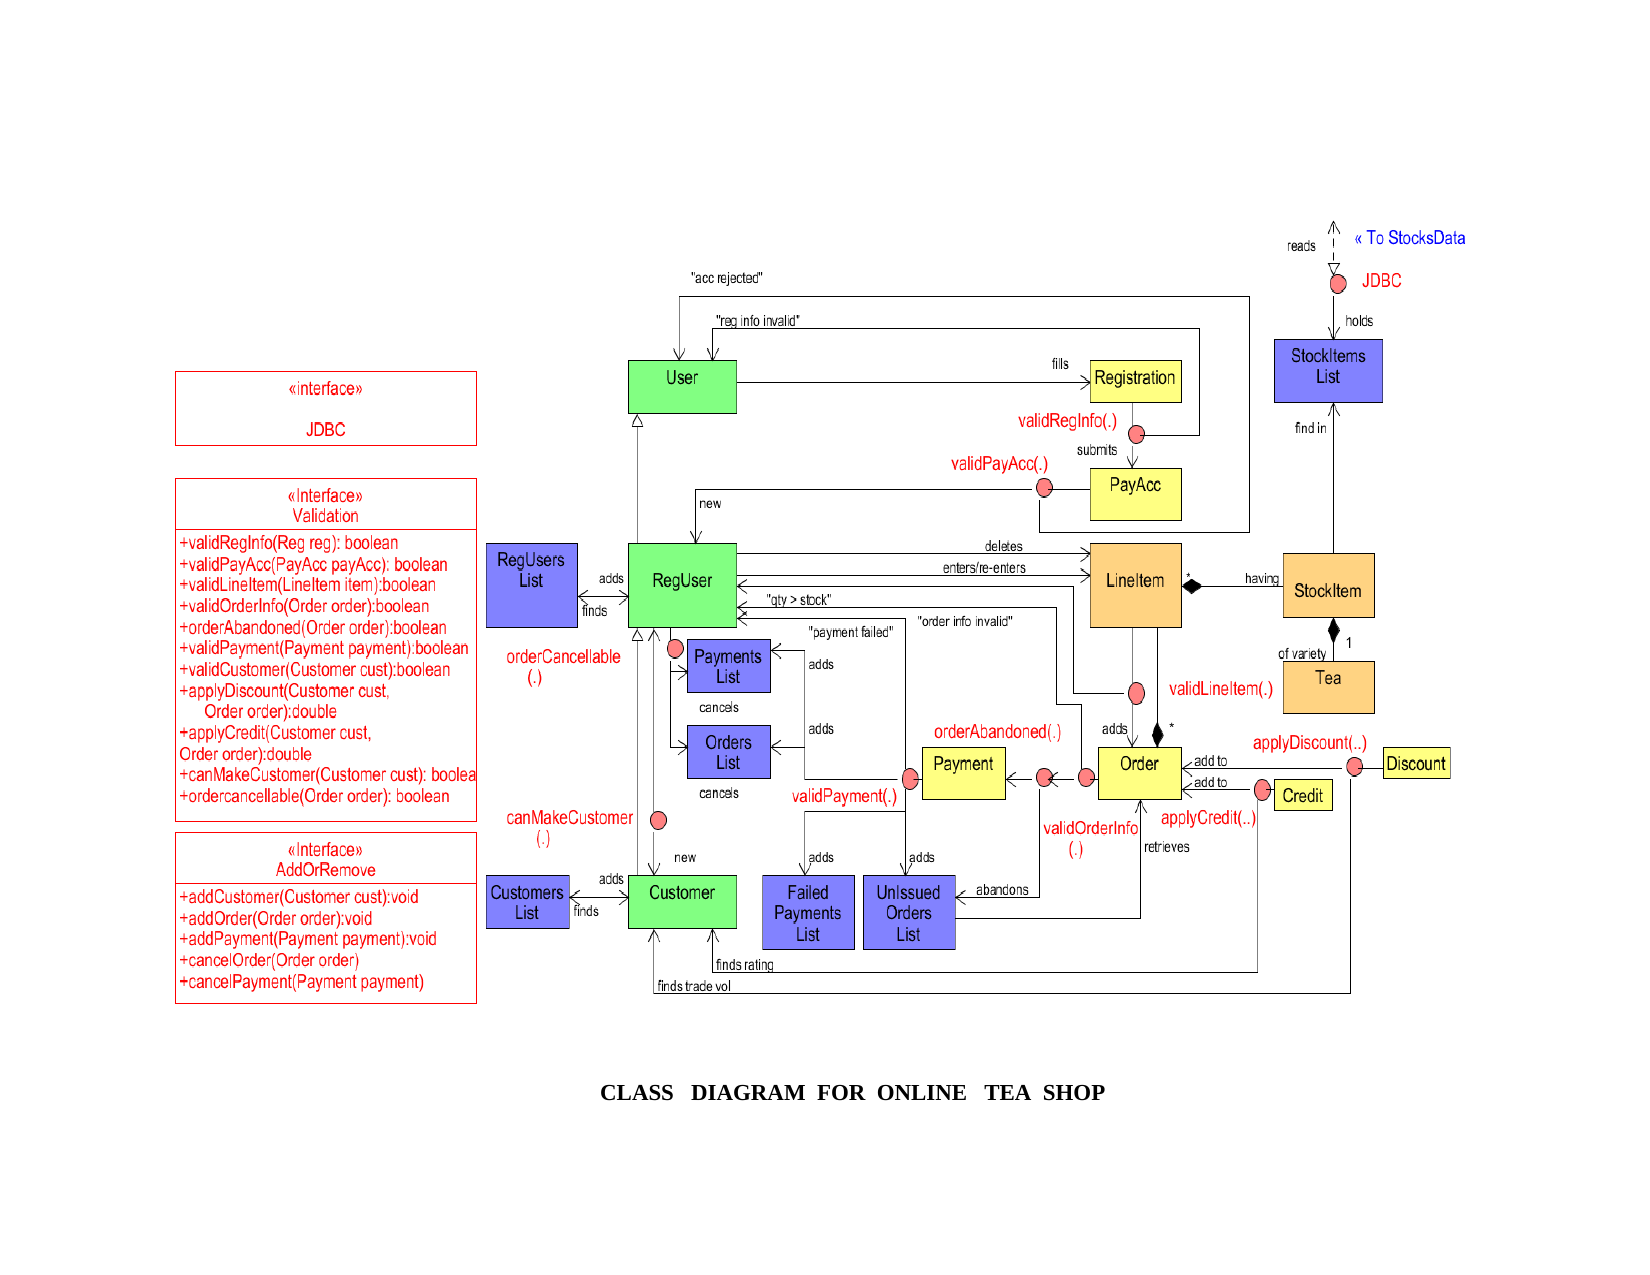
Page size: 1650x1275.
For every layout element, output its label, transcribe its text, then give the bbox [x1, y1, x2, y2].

text CLASS DIAGRAM FOR ONLINE TEA SHOP [150, 1079, 1500, 1105]
